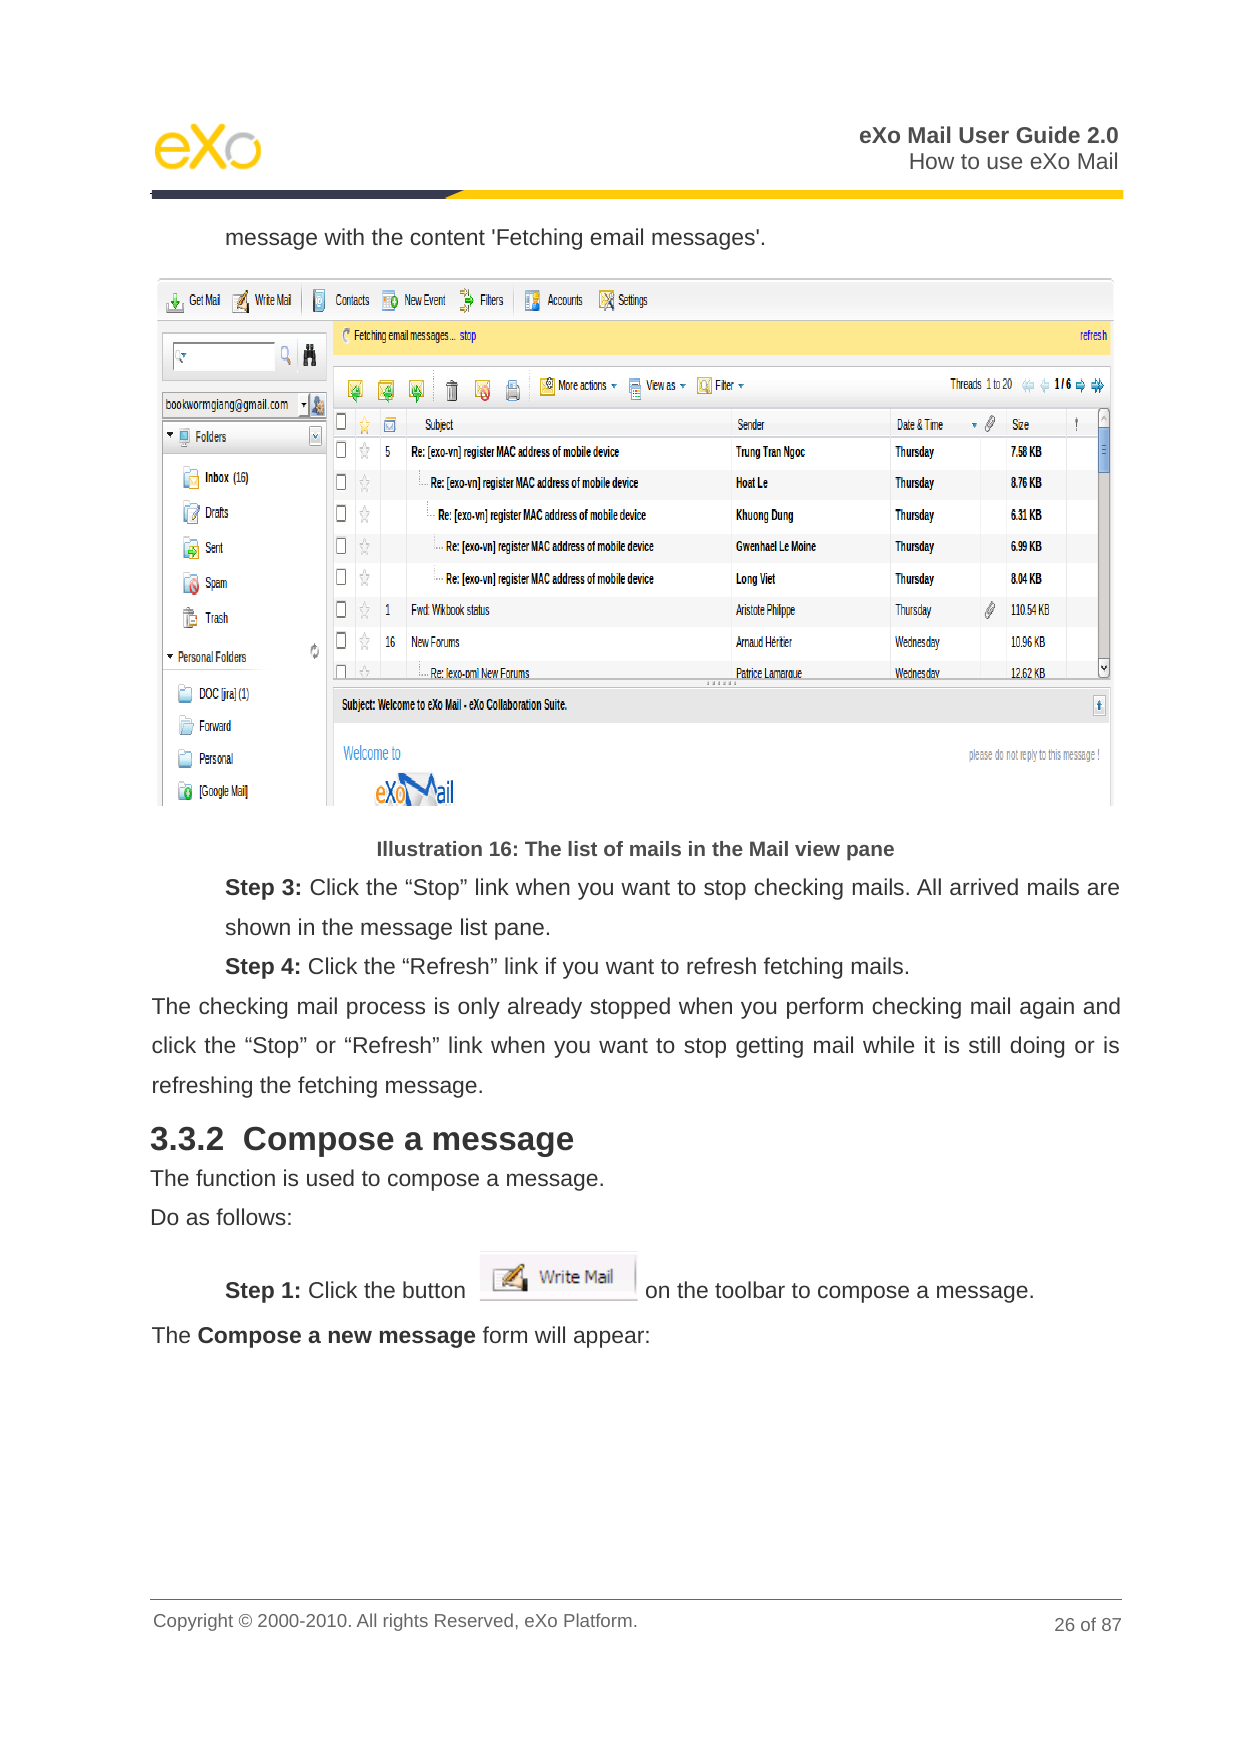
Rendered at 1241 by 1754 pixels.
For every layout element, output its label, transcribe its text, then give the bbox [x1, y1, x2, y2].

text The function is used to compose a message. [150, 1164, 1122, 1191]
picture [151, 190, 1124, 199]
list message with the content 'Fetching email messages'. [187, 223, 1122, 250]
list Step 3: Click the “Stop” link when you want to stop checking mails. All arrived mails are shown in the message list pane. [187, 263, 1122, 940]
list Step 4: Click the “Refresh” link if you want to refresh fetching mails. [187, 953, 1122, 979]
list The Compose a new message form will appear: [114, 1322, 1122, 1348]
list Step 1: Click the button on the toolbar to compose a message. [187, 1243, 1122, 1308]
picture [155, 123, 262, 170]
text Do as follows: [150, 1204, 1122, 1230]
picture [157, 277, 1114, 806]
list Illustration 16: The list of mails in the Mail view pane [154, 352, 1117, 861]
picture [479, 1251, 638, 1301]
subtitle Compose a message [150, 1119, 1122, 1157]
list The checking mail process is only already stopped when you perform checking mail again and click the “Stop” or “Refresh” link when you want to stop getting mail while it is still doing or is refreshing the fetching message. [114, 993, 1122, 1098]
